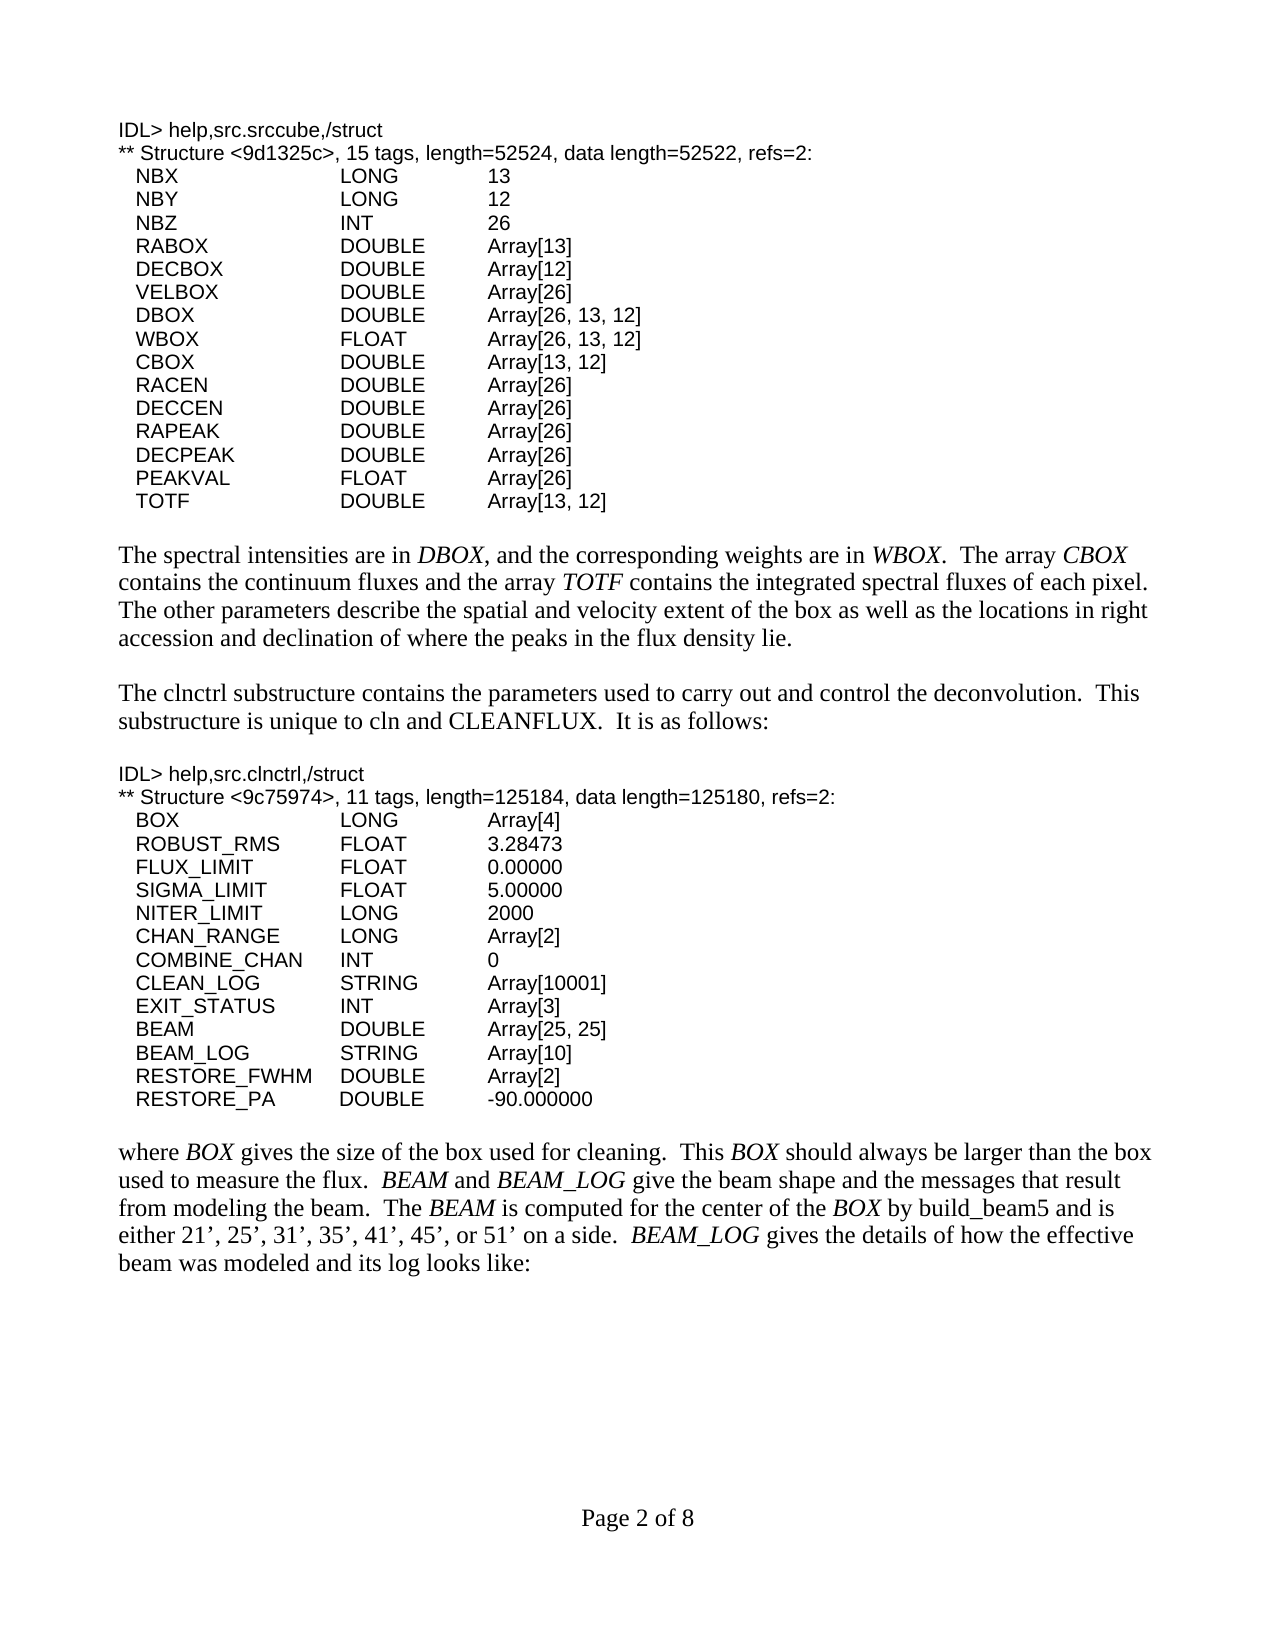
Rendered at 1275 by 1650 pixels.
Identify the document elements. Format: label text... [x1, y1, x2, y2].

text The clnctrl substructure contains the parameters used to carry out and control the deconvolution. This substructure is unique to cln and CLEANFLUX. It is as follows: [118, 679, 1157, 735]
text The spectral intensities are in DBOX, and the corresponding weights are in WBOX. The array CBOX contains the continuum fluxes and the array TOTF contains the integrated spectral fluxes of each pixel. The other parameters describe the spatial and velocity extent of the box as well as the locations in right accession and declination of where the peaks in the flux density lie. [118, 541, 1157, 652]
text COMBINE_CHAN INT 0 [118, 948, 1157, 971]
text NBZ INT 26 [118, 211, 1157, 234]
text BEAM DOUBLE Array[25, 25] [118, 1018, 1157, 1041]
text RESTORE_FWHM DOUBLE Array[2] [118, 1064, 1157, 1088]
text VELBOX DOUBLE Array[26] [118, 281, 1157, 304]
text CBOX DOUBLE Array[13, 12] [118, 350, 1157, 374]
text RACEN DOUBLE Array[26] [118, 374, 1157, 397]
text CHAN_RANGE LONG Array[2] [118, 925, 1157, 948]
text DECBOX DOUBLE Array[12] [118, 257, 1157, 281]
text BEAM_LOG STRING Array[10] [118, 1041, 1157, 1064]
text IDL> help,src.srccube,/struct [118, 118, 1157, 141]
text DECCEN DOUBLE Array[26] [118, 397, 1157, 420]
text DBOX DOUBLE Array[26, 13, 12] [118, 304, 1157, 327]
text ROBUST_RMS FLOAT 3.28473 [118, 832, 1157, 855]
text CLEAN_LOG STRING Array[10001] [118, 971, 1157, 995]
text IDL> help,src.clnctrl,/struct [118, 762, 1157, 786]
text EXIT_STATUS INT Array[3] [118, 995, 1157, 1018]
text NBY LONG 12 [118, 188, 1157, 211]
text NITER_LIMIT LONG 2000 [118, 902, 1157, 925]
text RABOX DOUBLE Array[13] [118, 234, 1157, 257]
text SIGMA_LIMIT FLOAT 5.00000 [118, 878, 1157, 902]
text RESTORE_PA DOUBLE -90.000000 [118, 1088, 1157, 1111]
text WBOX FLOAT Array[26, 13, 12] [118, 327, 1157, 350]
text NBX LONG 13 [118, 164, 1157, 188]
text TOTF DOUBLE Array[13, 12] [118, 490, 1157, 513]
text where BOX gives the size of the box used for cleaning. This BOX should always be larger than the box used to measure the flux. BEAM and BEAM_LOG give the beam shape and the messages that result from modeling the beam. The BEAM is computed for the center of the BOX by build_beam5 and is either 21’, 25’, 31’, 35’, 41’, 45’, or 51’ on a side. BEAM_LOG gives the details of how the effective beam was modeled and its log looks like: [118, 1138, 1157, 1277]
text ** Structure <9c75974>, 11 tags, length=125184, data length=125180, refs=2: [118, 786, 1157, 809]
text PEAKVAL FLOAT Array[26] [118, 467, 1157, 490]
text RAPEAK DOUBLE Array[26] [118, 420, 1157, 443]
text FLUX_LIMIT FLOAT 0.00000 [118, 855, 1157, 878]
text BOX LONG Array[4] [118, 809, 1157, 832]
text DECPEAK DOUBLE Array[26] [118, 443, 1157, 467]
text ** Structure <9d1325c>, 15 tags, length=52524, data length=52522, refs=2: [118, 141, 1157, 164]
